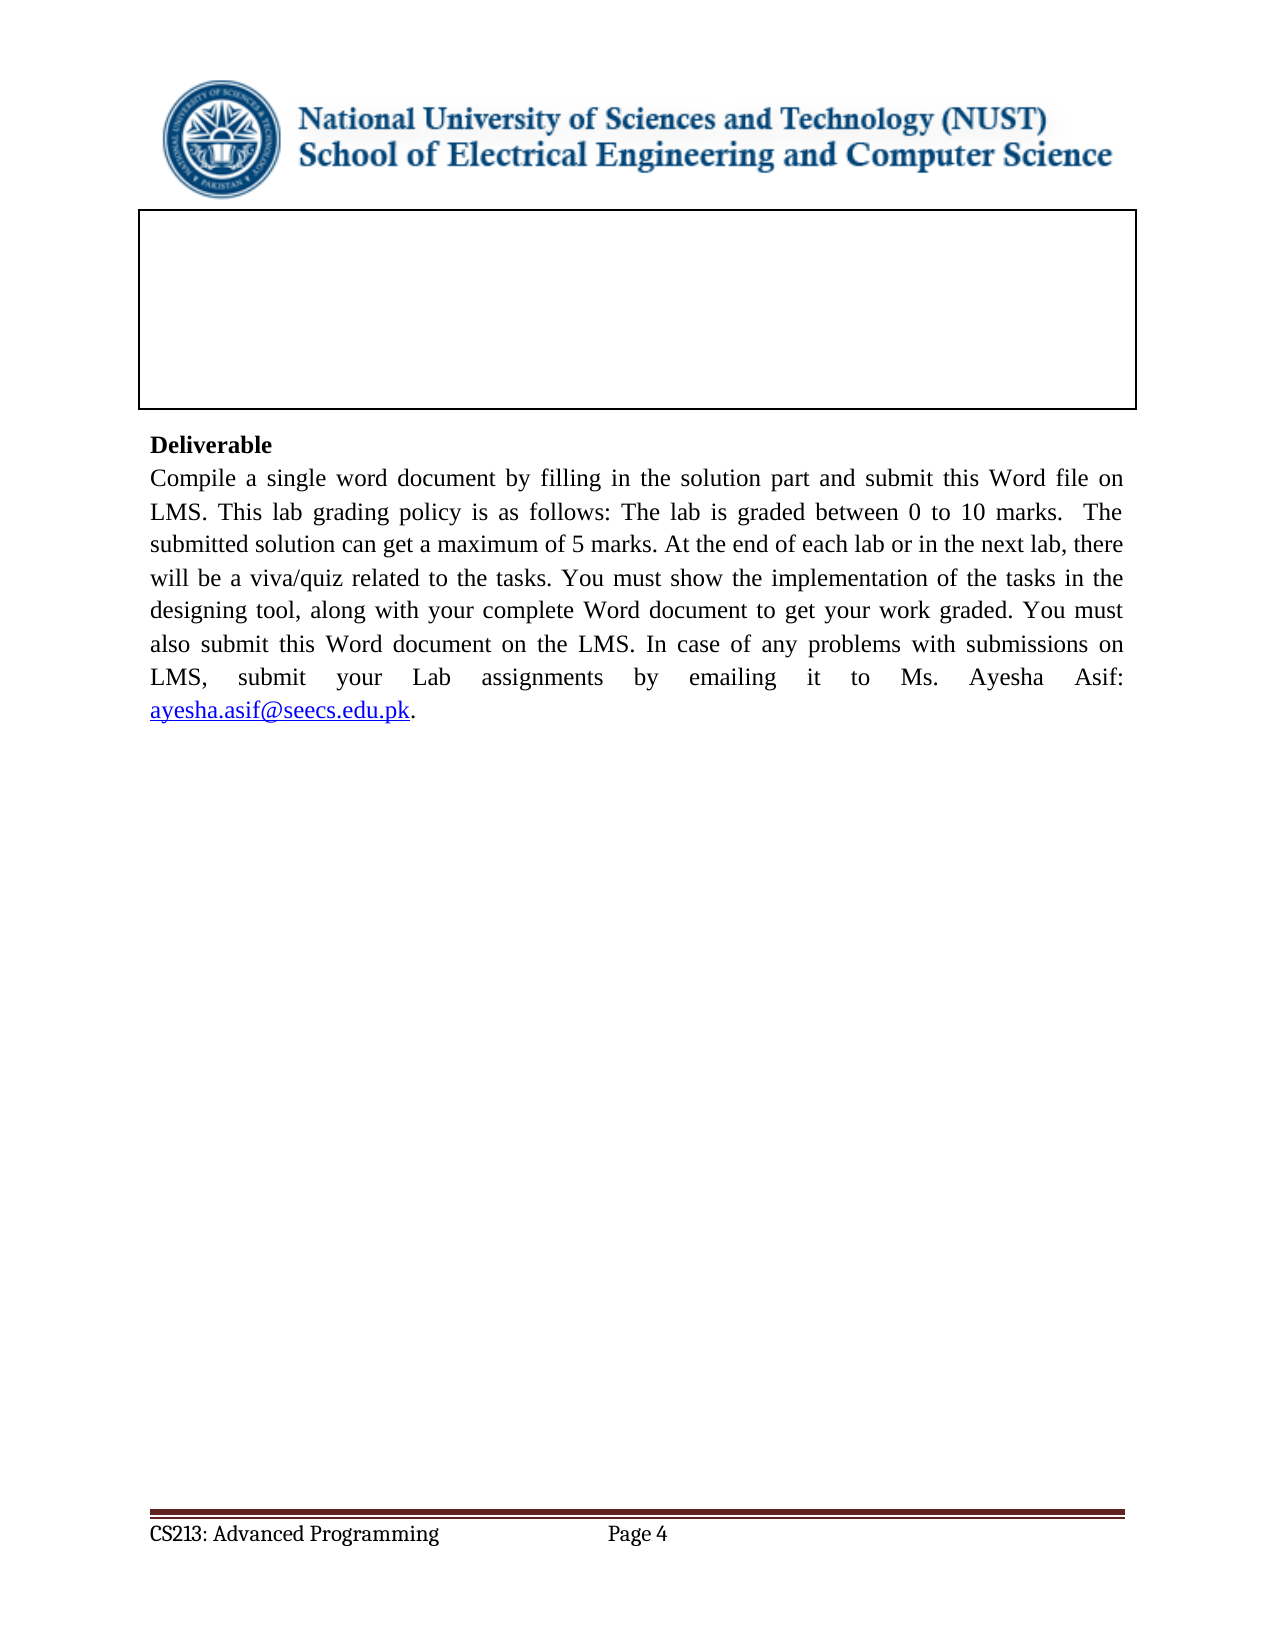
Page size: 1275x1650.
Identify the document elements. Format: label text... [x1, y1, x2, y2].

table_cell [140, 211, 1135, 408]
text Compile a single word document by filling in the solution part and submit this Word file on LMS. This lab grading policy is as follows: The lab is graded between 0 to 10 marks. The submitted solution can get a maximum of 5 marks. At the end of each lab or in the next lab, there will be a viva/quiz related to the tasks. You must show the implementation of the tasks in the designing tool, along with your complete Word document to get your work graded. You must also submit this Word document on the LMS. In case of any problems with submissions on LMS, submit your Lab assignments by emailing it to Ms. Ayesha Asif: ayesha.asif@seecs.edu.pk. [150, 463, 1125, 723]
subtitle Deliverable [150, 431, 1125, 459]
picture [150, 75, 1125, 209]
